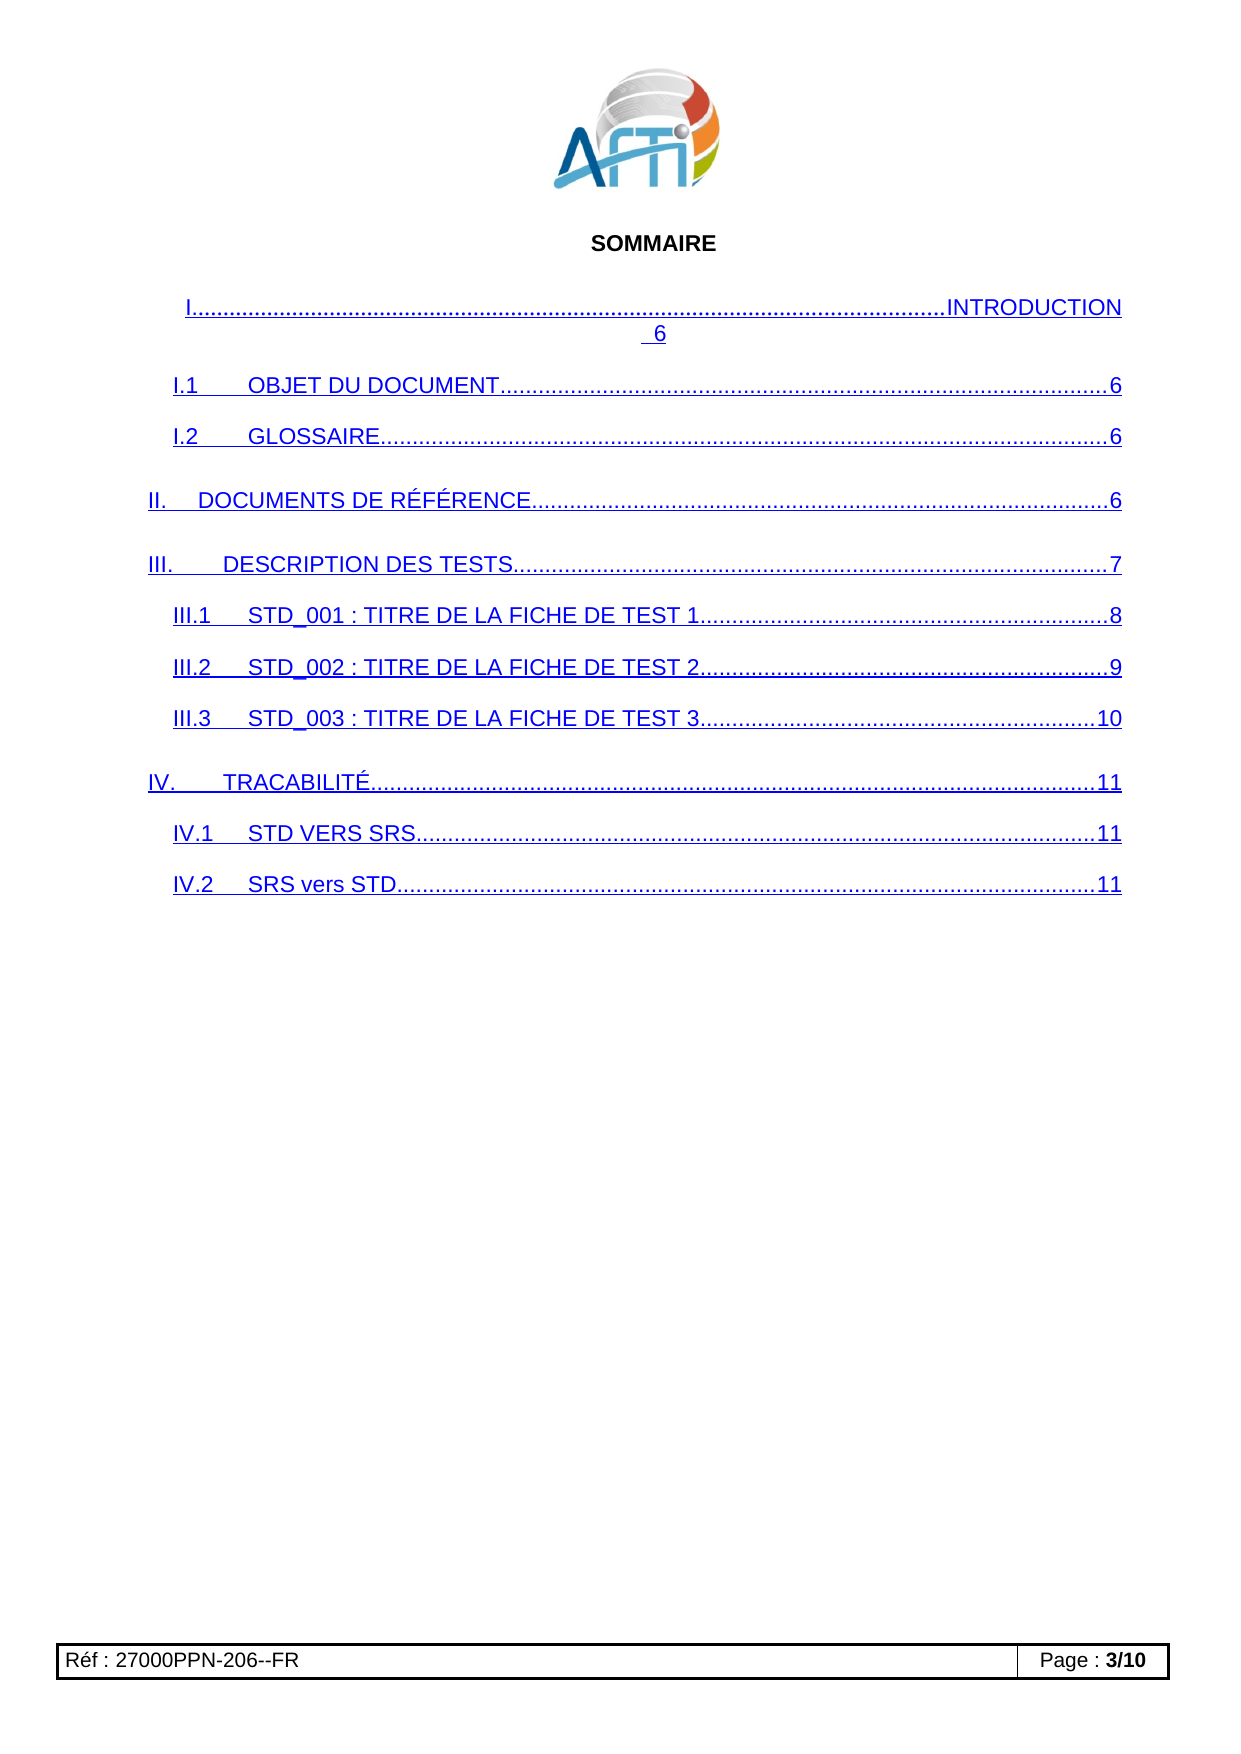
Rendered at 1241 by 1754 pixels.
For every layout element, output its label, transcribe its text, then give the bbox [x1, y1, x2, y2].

picture [548, 65, 722, 193]
text IV.1 STD vers SRS 11 [173, 820, 1122, 843]
text IV.2 SRS vers STD 11 [173, 871, 1122, 894]
text III.1 STD_001 : Titre de la fiche de test 1 8 [173, 602, 1122, 625]
text SOMMAIRE [185, 230, 1122, 257]
text III. Description des tests 7 [148, 551, 1122, 574]
text I.1 Objet du document 6 [173, 372, 1122, 395]
text II. Documents de référence 6 [148, 487, 1122, 510]
text I. Introduction 6 [185, 318, 1122, 347]
text I.2 glossaire 6 [173, 423, 1122, 446]
text I. Introduction 6 [185, 294, 1122, 317]
text III.3 STD_003 : Titre de la fiche de test 3 10 [173, 705, 1122, 728]
text IV. Tracabilité 11 [148, 769, 1122, 791]
text III.2 STD_002 : Titre de la fiche de test 2 9 [173, 653, 1122, 676]
